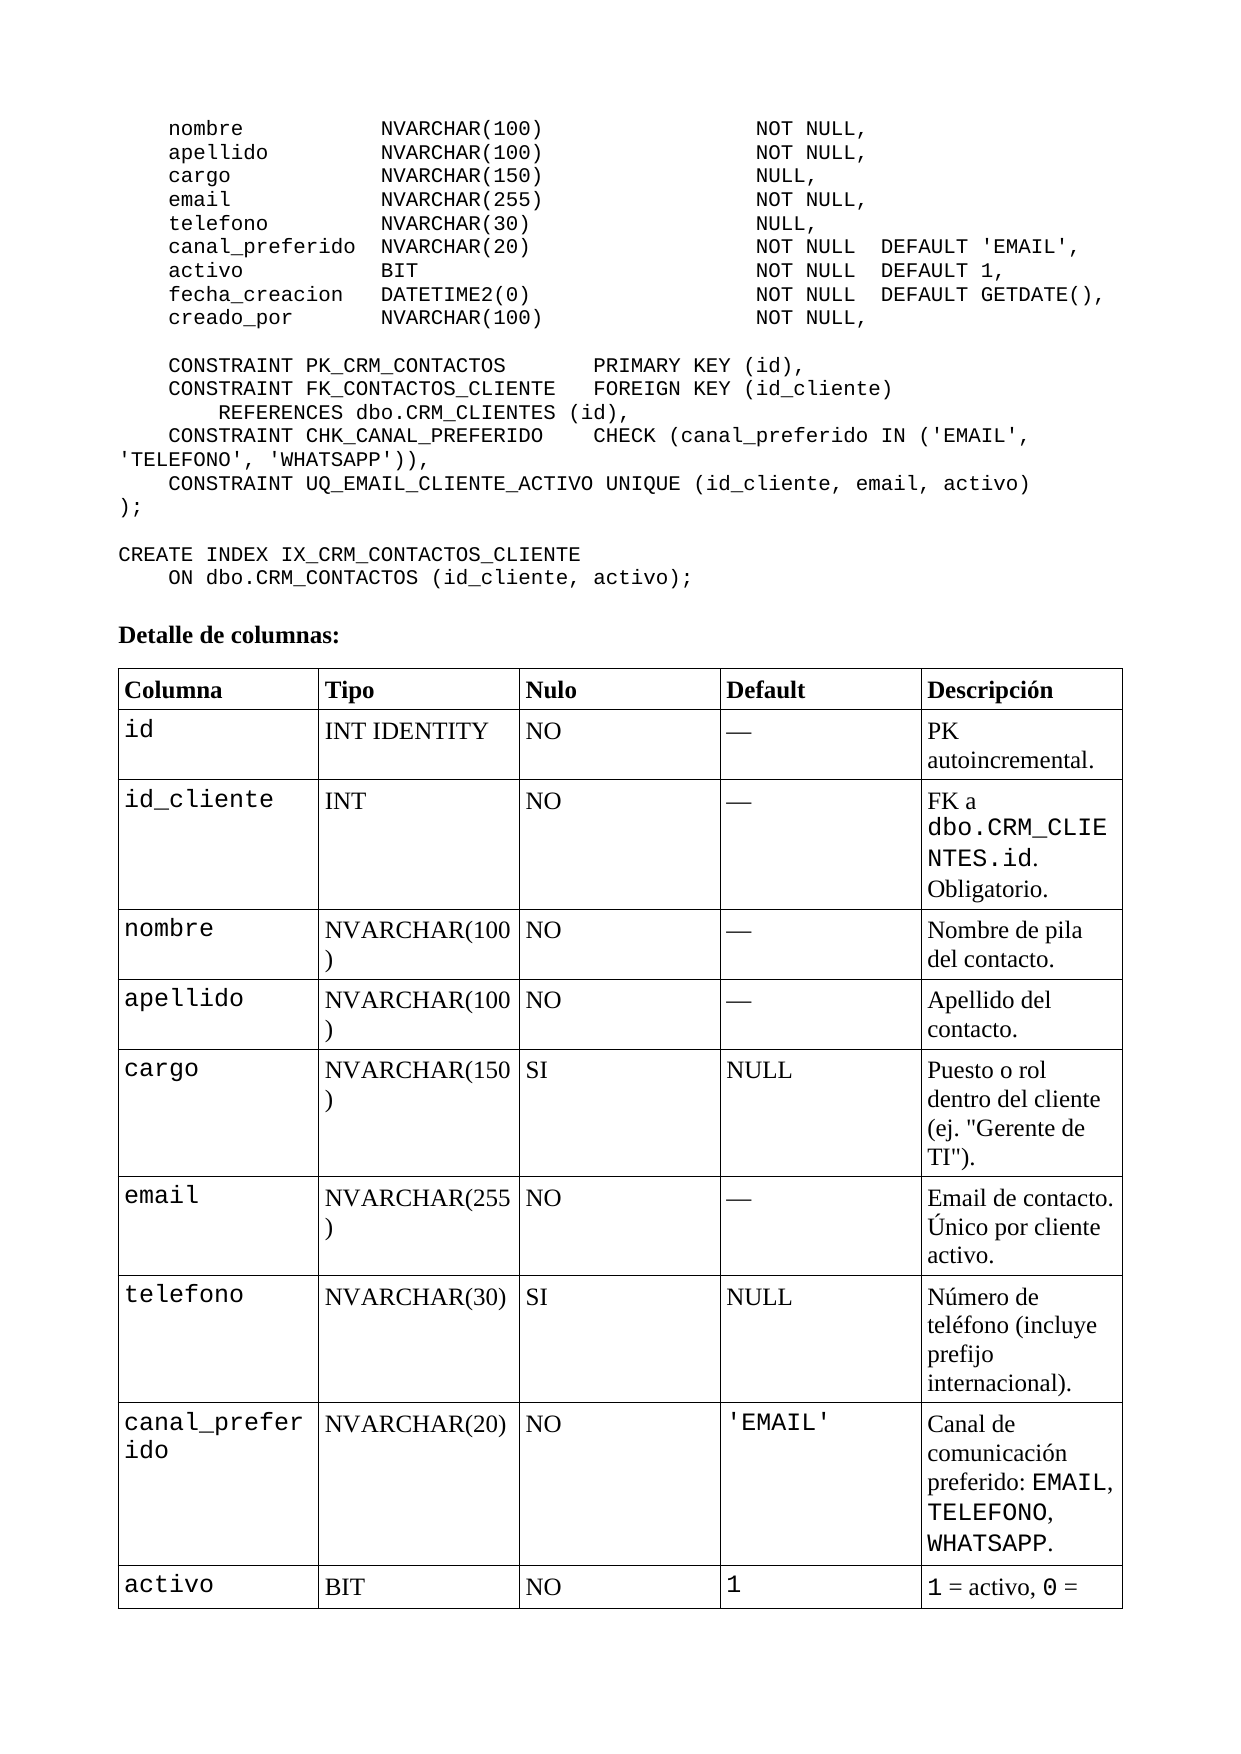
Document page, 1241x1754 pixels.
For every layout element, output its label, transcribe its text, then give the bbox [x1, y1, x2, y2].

table_cell NULL [721, 1050, 921, 1176]
table_cell id_cliente [119, 780, 318, 908]
table_cell Email de contacto. Único por cliente activo. [922, 1177, 1122, 1275]
table_cell — [721, 1177, 921, 1275]
table_header Nulo [520, 669, 720, 709]
table_cell NO [520, 1566, 720, 1608]
table_cell apellido [119, 980, 318, 1048]
table_cell NVARCHAR(150) [319, 1050, 519, 1176]
table_cell nombre [119, 910, 318, 978]
table_cell Puesto o rol dentro del cliente (ej. "Gerente de TI"). [922, 1050, 1122, 1176]
table_header Tipo [319, 669, 519, 709]
table_cell NVARCHAR(100) [319, 910, 519, 978]
table_cell NO [520, 1403, 720, 1565]
table_cell FK a dbo.CRM_CLIENTES.id. Obligatorio. [922, 780, 1122, 908]
table_cell — [721, 910, 921, 978]
table_cell NO [520, 980, 720, 1048]
table_cell SI [520, 1050, 720, 1176]
table_header Columna [119, 669, 318, 709]
table_cell activo [119, 1566, 318, 1608]
table_cell NVARCHAR(255) [319, 1177, 519, 1275]
table_cell telefono [119, 1276, 318, 1402]
table_cell NO [520, 780, 720, 908]
table_cell NULL [721, 1276, 921, 1402]
table_cell PK autoincremental. [922, 710, 1122, 779]
table_cell — [721, 980, 921, 1048]
table_cell Nombre de pila del contacto. [922, 910, 1122, 978]
table_cell NVARCHAR(20) [319, 1403, 519, 1565]
table_header Descripción [922, 669, 1122, 709]
table_cell NVARCHAR(100) [319, 980, 519, 1048]
table_cell INT IDENTITY [319, 710, 519, 779]
table_cell Apellido del contacto. [922, 980, 1122, 1048]
table_cell cargo [119, 1050, 318, 1176]
text Detalle de columnas: [118, 621, 1122, 649]
table_header Default [721, 669, 921, 709]
table_cell — [721, 710, 921, 779]
table_cell 'EMAIL' [721, 1403, 921, 1565]
text nombre NVARCHAR(100) NOT NULL, apellido NVARCHAR(100) NOT NULL, cargo NVARCHAR(150) NULL, email NVARCHAR(255) NOT NULL, telefono NVARCHAR(30) NULL, canal_preferido NVARCHAR(20) NOT NULL DEFAULT 'EMAIL', activo BIT NOT NULL DEFAULT 1, fecha_creacion DATETIME2(0) NOT NULL DEFAULT GETDATE(), creado_por NVARCHAR(100) NOT NULL, CONSTRAINT PK_CRM_CONTACTOS PRIMARY KEY (id), CONSTRAINT FK_CONTACTOS_CLIENTE FOREIGN KEY (id_cliente) REFERENCES dbo.CRM_CLIENTES (id), CONSTRAINT CHK_CANAL_PREFERIDO CHECK (canal_preferido IN ('EMAIL', 'TELEFONO', 'WHATSAPP')), CONSTRAINT UQ_EMAIL_CLIENTE_ACTIVO UNIQUE (id_cliente, email, activo) ); CREATE INDEX IX_CRM_CONTACTOS_CLIENTE ON dbo.CRM_CONTACTOS (id_cliente, activo); [118, 118, 1122, 591]
table_cell INT [319, 780, 519, 908]
table_cell NVARCHAR(30) [319, 1276, 519, 1402]
table_cell id [119, 710, 318, 779]
table_cell email [119, 1177, 318, 1275]
table_cell NO [520, 710, 720, 779]
table_cell 1 [721, 1566, 921, 1608]
table_cell Número de teléfono (incluye prefijo internacional). [922, 1276, 1122, 1402]
table_cell BIT [319, 1566, 519, 1608]
table_cell NO [520, 910, 720, 978]
table_cell canal_preferido [119, 1403, 318, 1565]
table_cell SI [520, 1276, 720, 1402]
table_cell Canal de comunicación preferido: EMAIL, TELEFONO, WHATSAPP. [922, 1403, 1122, 1565]
table_cell NO [520, 1177, 720, 1275]
table_cell 1 = activo, 0 = [922, 1566, 1122, 1608]
table_cell — [721, 780, 921, 908]
